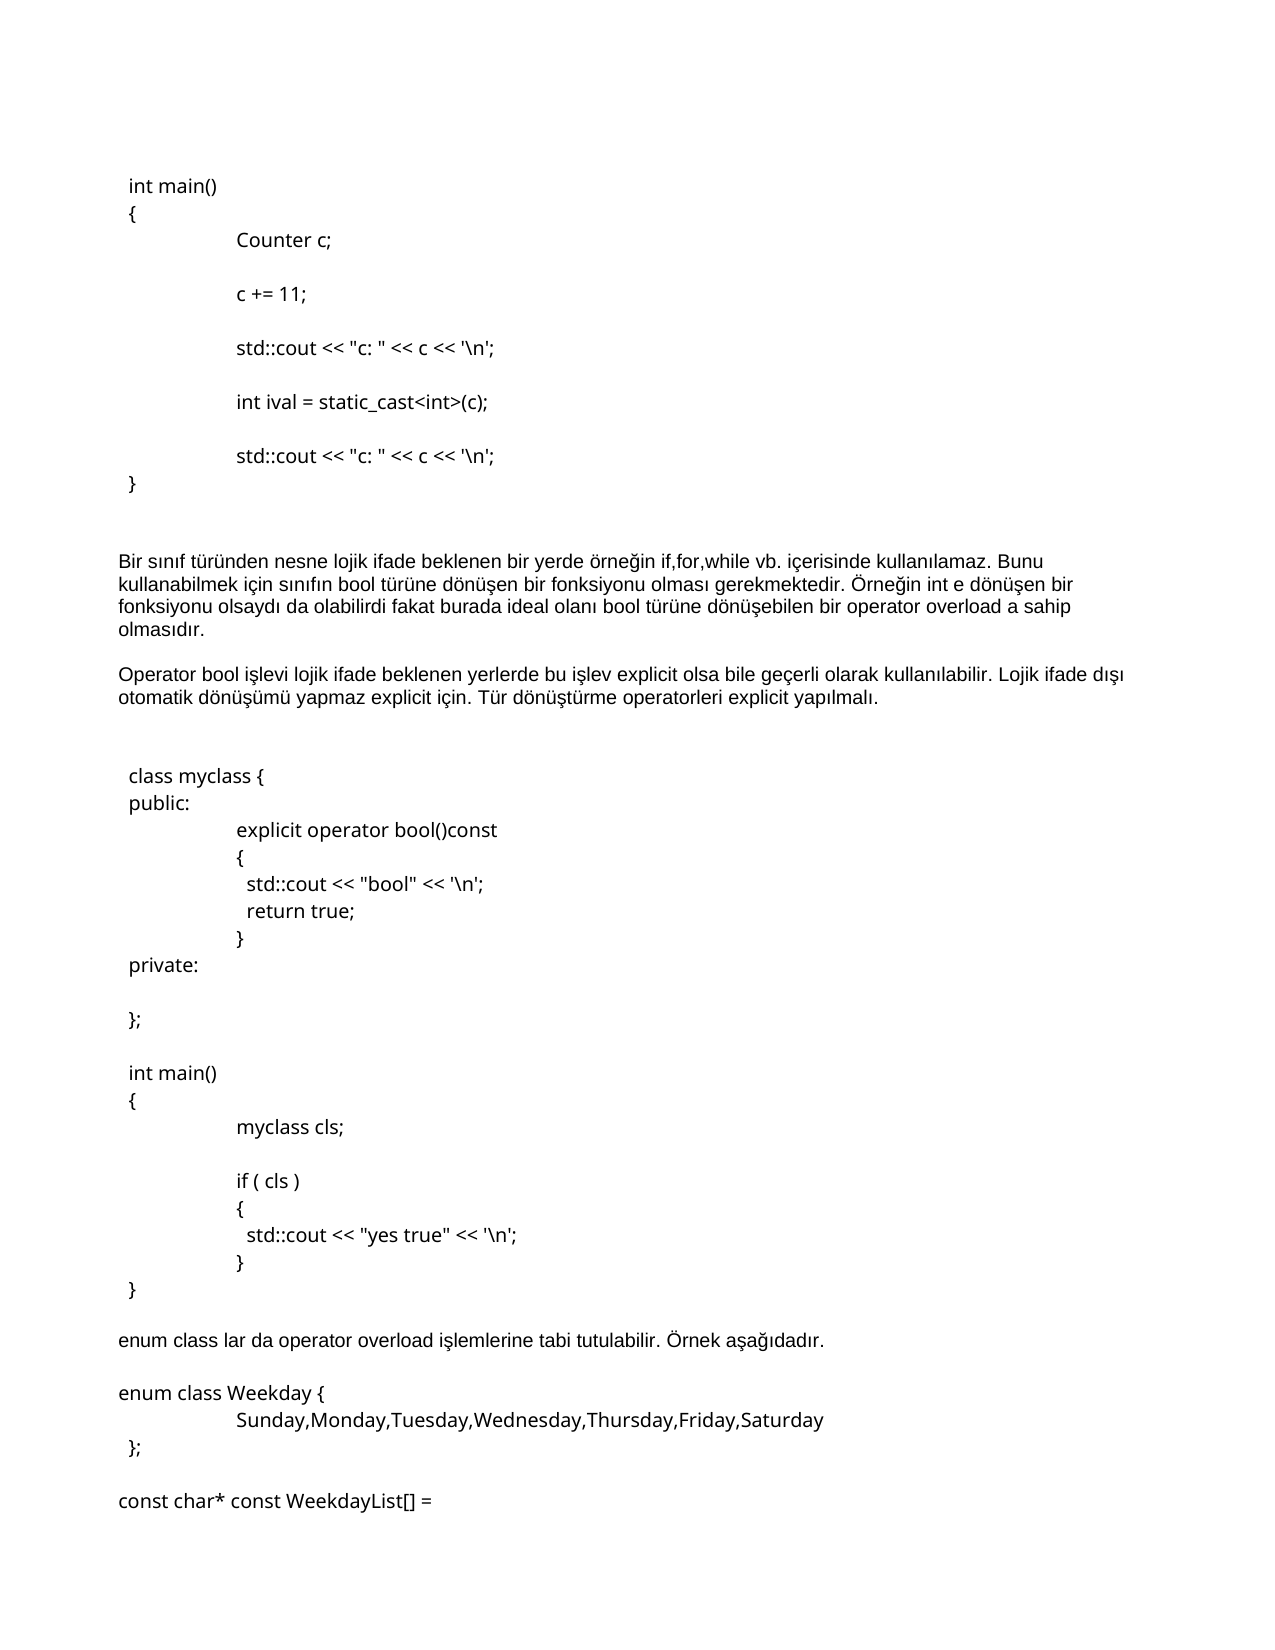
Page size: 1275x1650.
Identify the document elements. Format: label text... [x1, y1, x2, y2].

text { [118, 199, 1157, 226]
text return true; [118, 898, 1157, 924]
text if ( cls ) [118, 1167, 1157, 1194]
text int main() [118, 1059, 1157, 1086]
text { [118, 1194, 1157, 1221]
text Bir sınıf türünden nesne lojik ifade beklenen bir yerde örneğin if,for,while vb. içerisinde kullanılamaz. Bunu kullanabilmek için sınıfın bool türüne dönüşen bir fonksiyonu olması gerekmektedir. Örneğin int e dönüşen bir fonksiyonu olsaydı da olabilirdi fakat burada ideal olanı bool türüne dönüşebilen bir operator overload a sahip olmasıdır. [118, 550, 1157, 641]
text { [118, 1086, 1157, 1113]
text enum class Weekday { [118, 1379, 1157, 1406]
text explicit operator bool()const [118, 817, 1157, 844]
text { [118, 844, 1157, 871]
text c += 11; [118, 280, 1157, 307]
text std::cout << "c: " << c << '\n'; [118, 442, 1157, 469]
text Operator bool işlevi lojik ifade beklenen yerlerde bu işlev explicit olsa bile geçerli olarak kullanılabilir. Lojik ifade dışı otomatik dönüşümü yapmaz explicit için. Tür dönüştürme operatorleri explicit yapılmalı. [118, 663, 1157, 709]
text std::cout << "yes true" << '\n'; [118, 1221, 1157, 1248]
text } [118, 924, 1157, 952]
text myclass cls; [118, 1113, 1157, 1140]
text private: [118, 952, 1157, 978]
text std::cout << "bool" << '\n'; [118, 871, 1157, 898]
text }; [118, 1433, 1157, 1460]
text Sunday,Monday,Tuesday,Wednesday,Thursday,Friday,Saturday [118, 1406, 1157, 1433]
text } [118, 1275, 1157, 1302]
text int main() [118, 172, 1157, 199]
text class myclass { [118, 763, 1157, 790]
text public: [118, 790, 1157, 817]
text std::cout << "c: " << c << '\n'; [118, 334, 1157, 361]
text int ival = static_cast<int>(c); [118, 388, 1157, 415]
text const char* const WeekdayList[] = [118, 1487, 1157, 1514]
text Counter c; [118, 226, 1157, 253]
text } [118, 1248, 1157, 1275]
text enum class lar da operator overload işlemlerine tabi tutulabilir. Örnek aşağıdadır. [118, 1329, 1157, 1352]
text }; [118, 1006, 1157, 1032]
text } [118, 469, 1157, 496]
